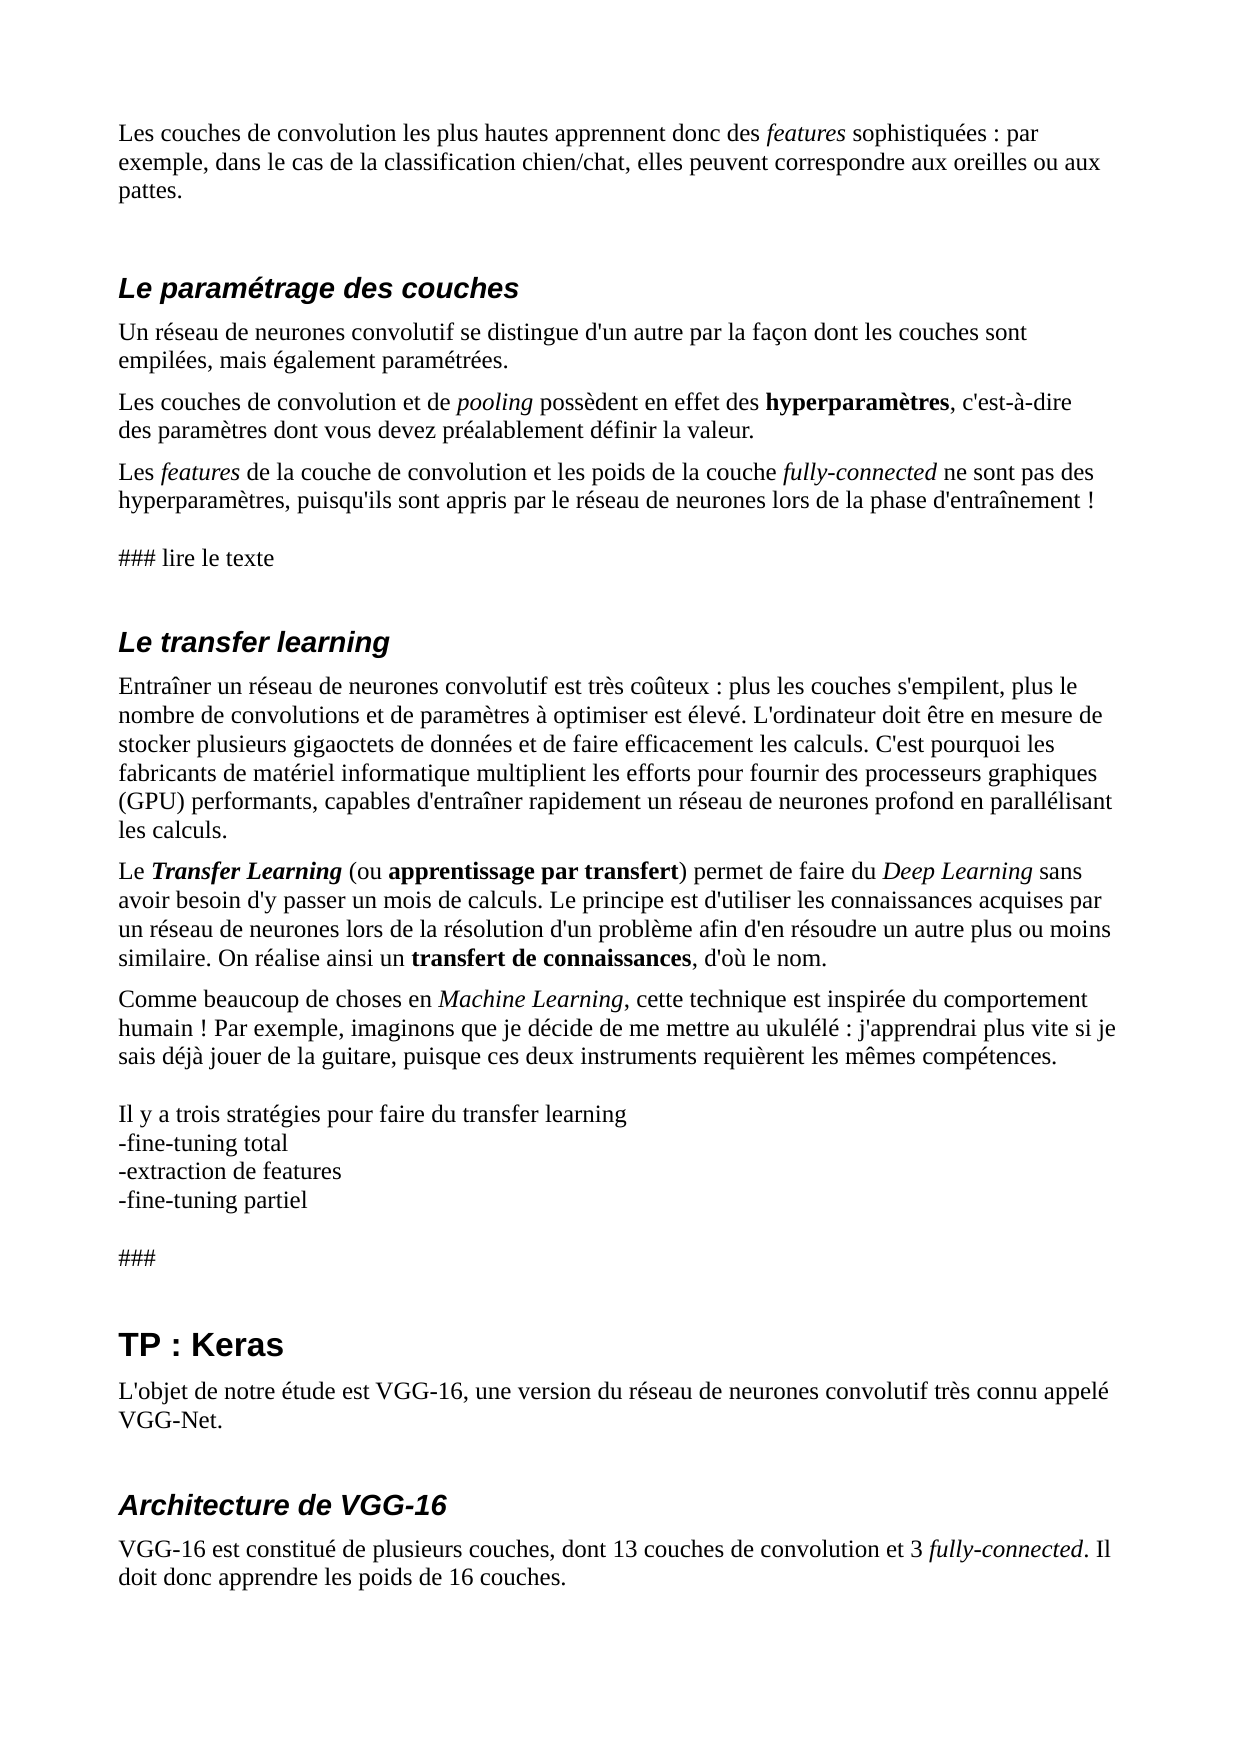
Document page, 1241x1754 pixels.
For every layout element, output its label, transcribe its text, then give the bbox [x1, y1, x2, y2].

text Un réseau de neurones convolutif se distingue d'un autre par la façon dont les couches sont empilées, mais également paramétrées. [118, 317, 1122, 374]
text Les features de la couche de convolution et les poids de la couche fully-connected ne sont pas des hyperparamètres, puisqu'ils sont appris par le réseau de neurones lors de la phase d'entraînement ! [118, 457, 1122, 514]
subtitle TP : Keras [118, 1325, 1122, 1364]
text Les couches de convolution et de pooling possèdent en effet des hyperparamètres, c'est-à-dire des paramètres dont vous devez préalablement définir la valeur. [118, 387, 1122, 444]
subtitle Architecture de VGG-16 [118, 1488, 1122, 1521]
text Le Transfer Learning (ou apprentissage par transfert) permet de faire du Deep Learning sans avoir besoin d'y passer un mois de calculs. Le principe est d'utiliser les connaissances acquises par un réseau de neurones lors de la résolution d'un problème afin d'en résoudre un autre plus ou moins similaire. On réalise ainsi un transfert de connaissances, d'où le nom. [118, 856, 1122, 971]
text ### lire le texte [118, 543, 1122, 572]
subtitle Le paramétrage des couches [118, 271, 1122, 304]
text ### [118, 1243, 1122, 1271]
subtitle Le transfer learning [118, 625, 1122, 659]
text Il y a trois stratégies pour faire du transfer learning [118, 1099, 1122, 1128]
text Les couches de convolution les plus hautes apprennent donc des features sophistiquées : par exemple, dans le cas de la classification chien/chat, elles peuvent correspondre aux oreilles ou aux pattes. [118, 118, 1122, 204]
text Entraîner un réseau de neurones convolutif est très coûteux : plus les couches s'empilent, plus le nombre de convolutions et de paramètres à optimiser est élevé. L'ordinateur doit être en mesure de stocker plusieurs gigaoctets de données et de faire efficacement les calculs. C'est pourquoi les fabricants de matériel informatique multiplient les efforts pour fournir des processeurs graphiques (GPU) performants, capables d'entraîner rapidement un réseau de neurones profond en parallélisant les calculs. [118, 671, 1122, 844]
text -fine-tuning total [118, 1128, 1122, 1156]
text VGG-16 est constitué de plusieurs couches, dont 13 couches de convolution et 3 fully-connected. Il doit donc apprendre les poids de 16 couches. [118, 1534, 1122, 1591]
text Comme beaucoup de choses en Machine Learning, cette technique est inspirée du comportement humain ! Par exemple, imaginons que je décide de me mettre au ukulélé : j'apprendrai plus vite si je sais déjà jouer de la guitare, puisque ces deux instruments requièrent les mêmes compétences. [118, 984, 1122, 1070]
text -extraction de features [118, 1156, 1122, 1185]
text -fine-tuning partiel [118, 1185, 1122, 1214]
text L'objet de notre étude est VGG-16, une version du réseau de neurones convolutif très connu appelé VGG-Net. [118, 1376, 1122, 1434]
